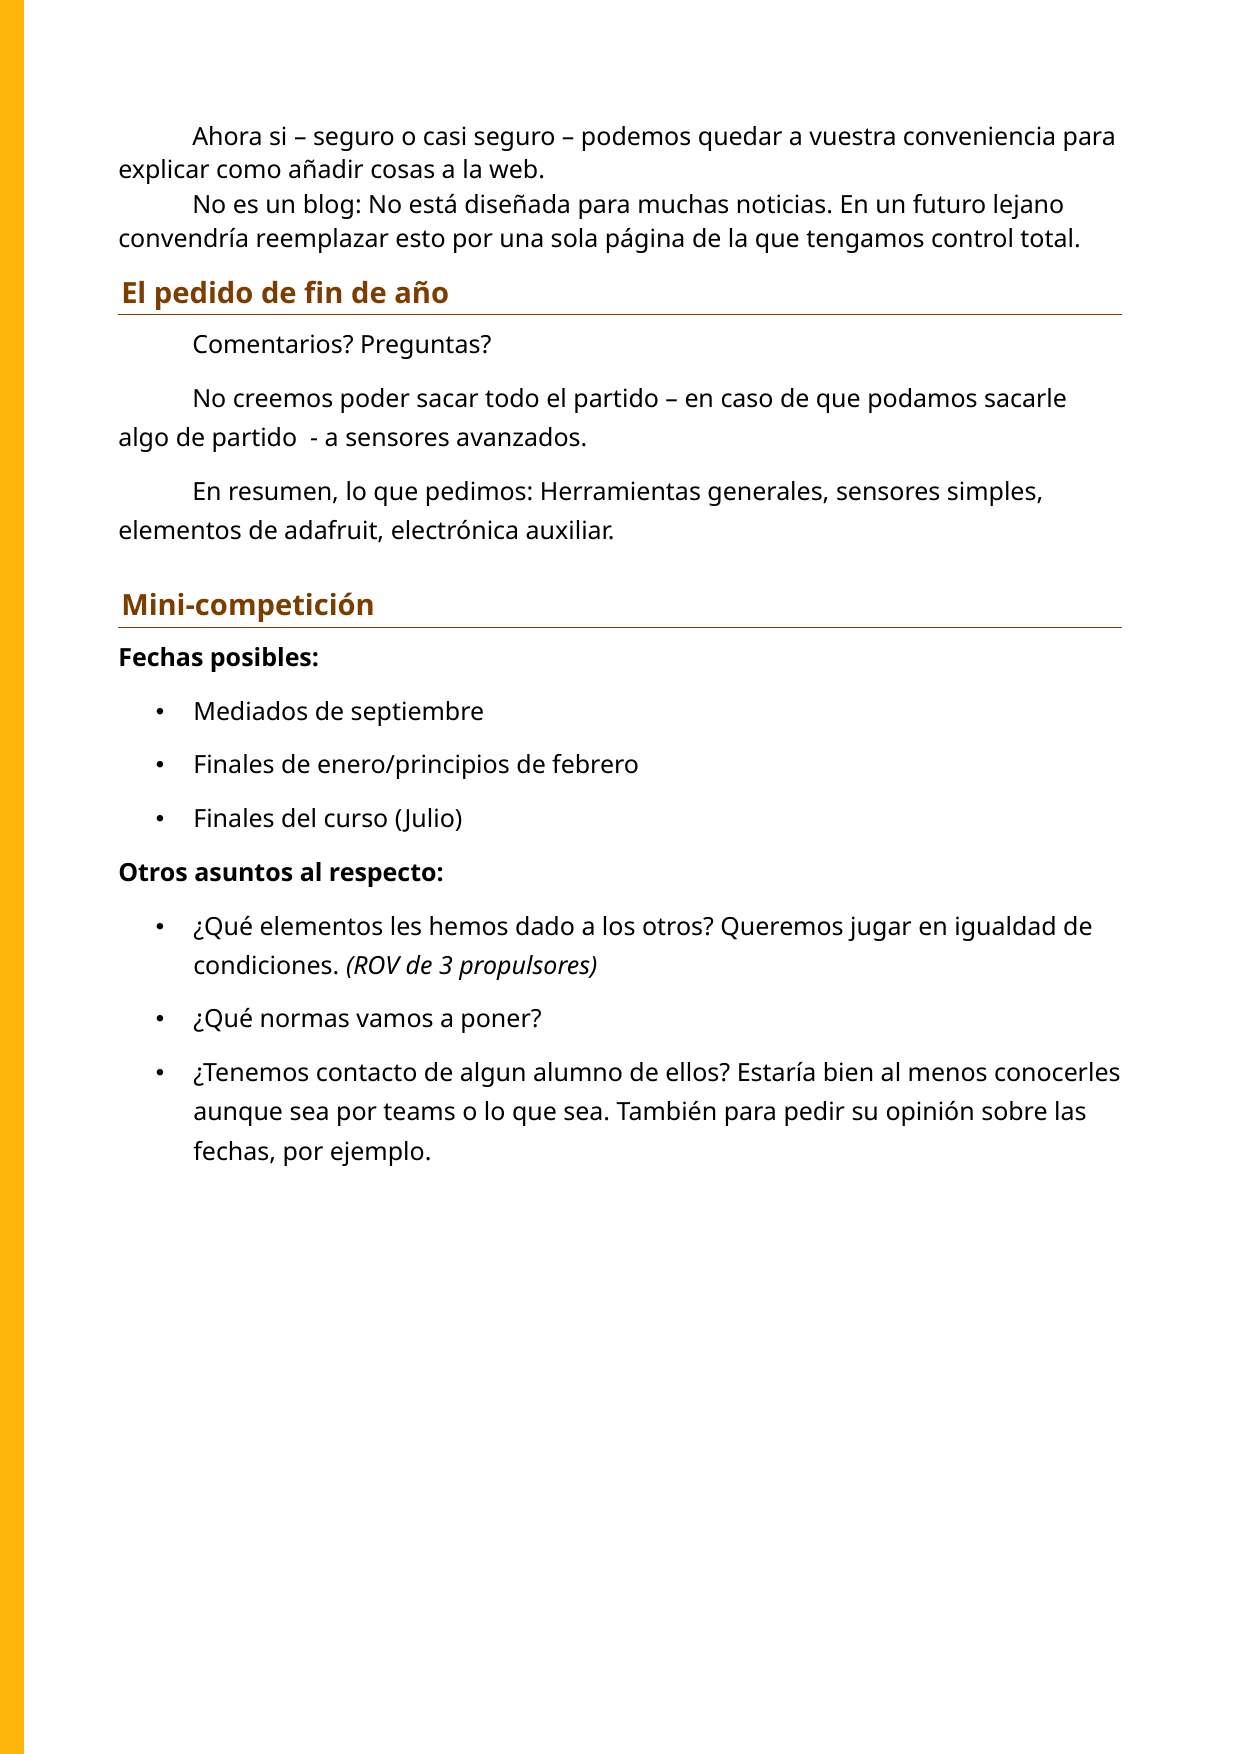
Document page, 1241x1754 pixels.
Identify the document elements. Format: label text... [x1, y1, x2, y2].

text Fechas posibles: [118, 639, 1122, 673]
text No es un blog: No está diseñada para muchas noticias. En un futuro lejano convendría reemplazar esto por una sola página de la que tengamos control total. [118, 186, 1122, 254]
text Comentarios? Preguntas? [118, 327, 1122, 361]
list ¿Qué normas vamos a poner? [156, 1001, 1122, 1035]
list Finales del curso (Julio) [156, 801, 1122, 835]
list Finales de enero/principios de febrero [156, 747, 1122, 781]
subtitle El pedido de fin de año [118, 269, 1122, 314]
text En resumen, lo que pedimos: Herramientas generales, sensores simples, elementos de adafruit, electrónica auxiliar. [118, 474, 1122, 547]
list ¿Qué elementos les hemos dado a los otros? Queremos jugar en igualdad de condiciones. (ROV de 3 propulsores) [156, 908, 1122, 981]
list Mediados de septiembre [156, 693, 1122, 727]
text Ahora si – seguro o casi seguro – podemos quedar a vuestra conveniencia para explicar como añadir cosas a la web. [118, 118, 1122, 186]
text Otros asuntos al respecto: [118, 854, 1122, 888]
subtitle Mini-competición [118, 581, 1122, 627]
list ¿Tenemos contacto de algun alumno de ellos? Estaría bien al menos conocerles aunque sea por teams o lo que sea. También para pedir su opinión sobre las fechas, por ejemplo. [156, 1055, 1122, 1167]
text No creemos poder sacar todo el partido – en caso de que podamos sacarle algo de partido - a sensores avanzados. [118, 381, 1122, 454]
